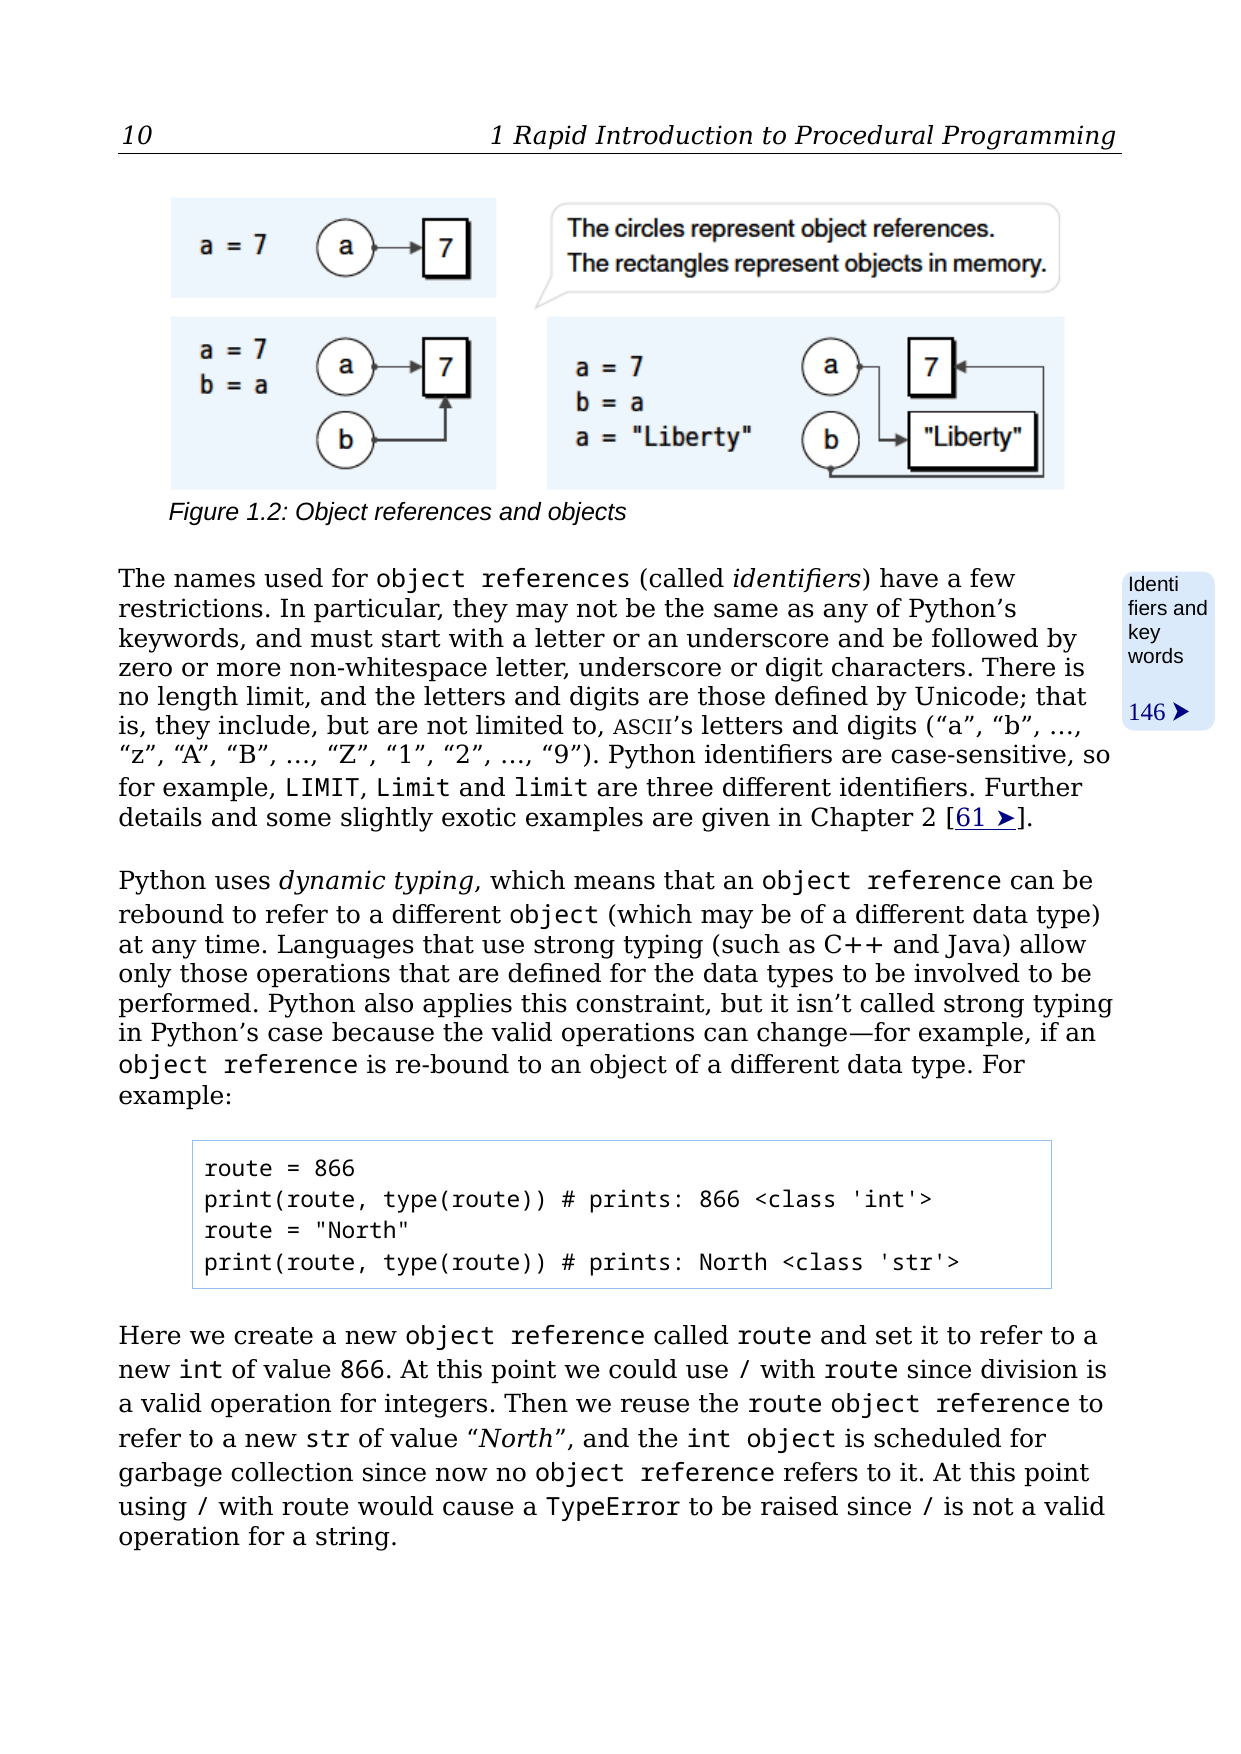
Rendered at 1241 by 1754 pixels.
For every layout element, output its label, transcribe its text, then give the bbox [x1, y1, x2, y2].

text print(route, type(route)) # prints: 866 <class 'int'> [193, 1171, 1051, 1202]
text The names used for object references (called identifiers) have a few restrictions. In particular, they may not be the same as any of Python’s keywords, and must start with a letter or an underscore and be followed by zero or more non-whitespace letter, underscore or digit characters. There is no length limit, and the letters and digits are those defined by Unicode; that is, they include, but are not limited to, ascii’s letters and digits (“a”, “b”, …, “z”, “A”, “B”, …, “Z”, “1”, “2”, …, “9”). Python identifiers are case-sensitive, so for example, LIMIT, Limit and limit are three different identifiers. Further details and some slightly exotic examples are given in Chapter 2 [61 ➤]. [118, 183, 1122, 833]
text route = 866 [193, 1141, 1051, 1171]
picture [168, 195, 1072, 497]
text Here we create a new object reference called route and set it to refer to a new int of value 866. At this point we could use / with route since division is a valid operation for integers. Then we reuse the route object reference to refer to a new str of value “North”, and the int object is scheduled for garbage collection since now no object reference refers to it. At this point using / with route would cause a TypeError to be raised since / is not a valid operation for a string. [118, 1318, 1122, 1552]
text route = "North" [193, 1202, 1051, 1233]
text Python uses dynamic typing, which means that an object reference can be rebound to refer to a different object (which may be of a different data type) at any time. Languages that use strong typing (such as C++ and Java) allow only those operations that are defined for the data types to be involved to be performed. Python also applies this constraint, but it isn’t called strong typing in Python’s case because the valid operations can change—for example, if an object reference is re-bound to an object of a different data type. For example: [118, 862, 1122, 1110]
text Figure 1.2: Object references and objects [168, 497, 1072, 526]
text print(route, type(route)) # prints: North <class 'str'> [193, 1233, 1051, 1288]
